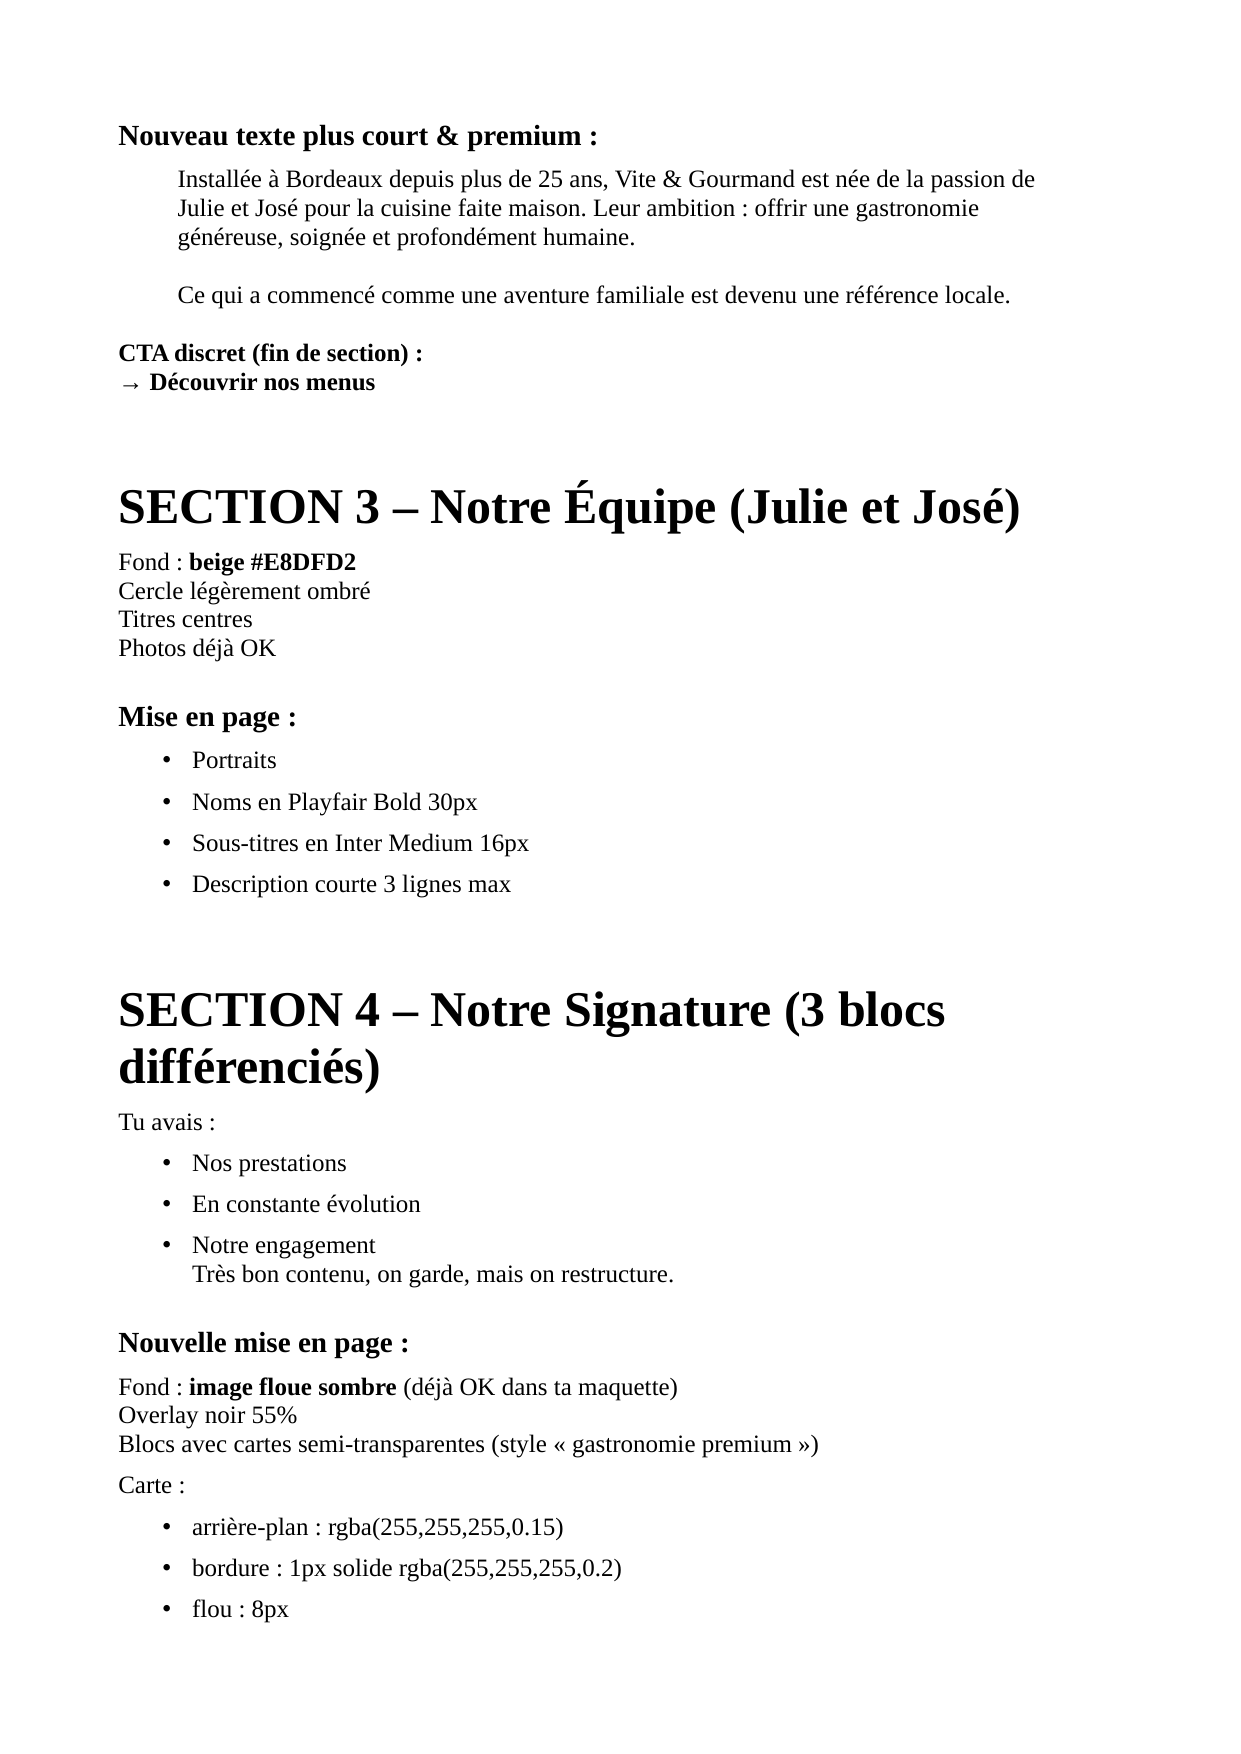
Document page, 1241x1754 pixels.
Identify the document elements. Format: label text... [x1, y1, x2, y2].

list arrière-plan : rgba(255,255,255,0.15) [162, 1512, 1122, 1540]
text Carte : [118, 1470, 1122, 1499]
list flou : 8px [162, 1594, 1122, 1623]
list En constante évolution [162, 1189, 1122, 1218]
list Nos prestations [162, 1148, 1122, 1177]
list bordure : 1px solide rgba(255,255,255,0.2) [162, 1553, 1122, 1582]
list Description courte 3 lignes max [162, 869, 1122, 898]
list Notre engagement Très bon contenu, on garde, mais on restructure. [162, 1231, 1122, 1288]
list Sous-titres en Inter Medium 16px [162, 828, 1122, 857]
list Noms en Playfair Bold 30px [162, 787, 1122, 816]
subtitle Mise en page : [118, 699, 1122, 733]
text Installée à Bordeaux depuis plus de 25 ans, Vite & Gourmand est née de la passion de Julie et José pour la cuisine faite maison. Leur ambition : offrir une gastronomie généreuse, soignée et profondément humaine. [177, 164, 1063, 250]
subtitle SECTION 3 – Notre Équipe (Julie et José) [118, 477, 1122, 534]
text CTA discret (fin de section) : → Découvrir nos menus [118, 338, 1122, 396]
text Ce qui a commencé comme une aventure familiale est devenu une référence locale. [177, 280, 1063, 309]
subtitle Nouvelle mise en page : [118, 1326, 1122, 1359]
list Portraits [162, 746, 1122, 774]
text Fond : beige #E8DFD2 Cercle légèrement ombré Titres centres Photos déjà OK [118, 547, 1122, 662]
subtitle Nouveau texte plus court & premium : [118, 118, 1122, 152]
text Fond : image floue sombre (déjà OK dans ta maquette) Overlay noir 55% Blocs avec cartes semi-transparentes (style « gastronomie premium ») [118, 1372, 1122, 1458]
subtitle SECTION 4 – Notre Signature (3 blocs différenciés) [118, 979, 1122, 1094]
text Tu avais : [118, 1107, 1122, 1136]
